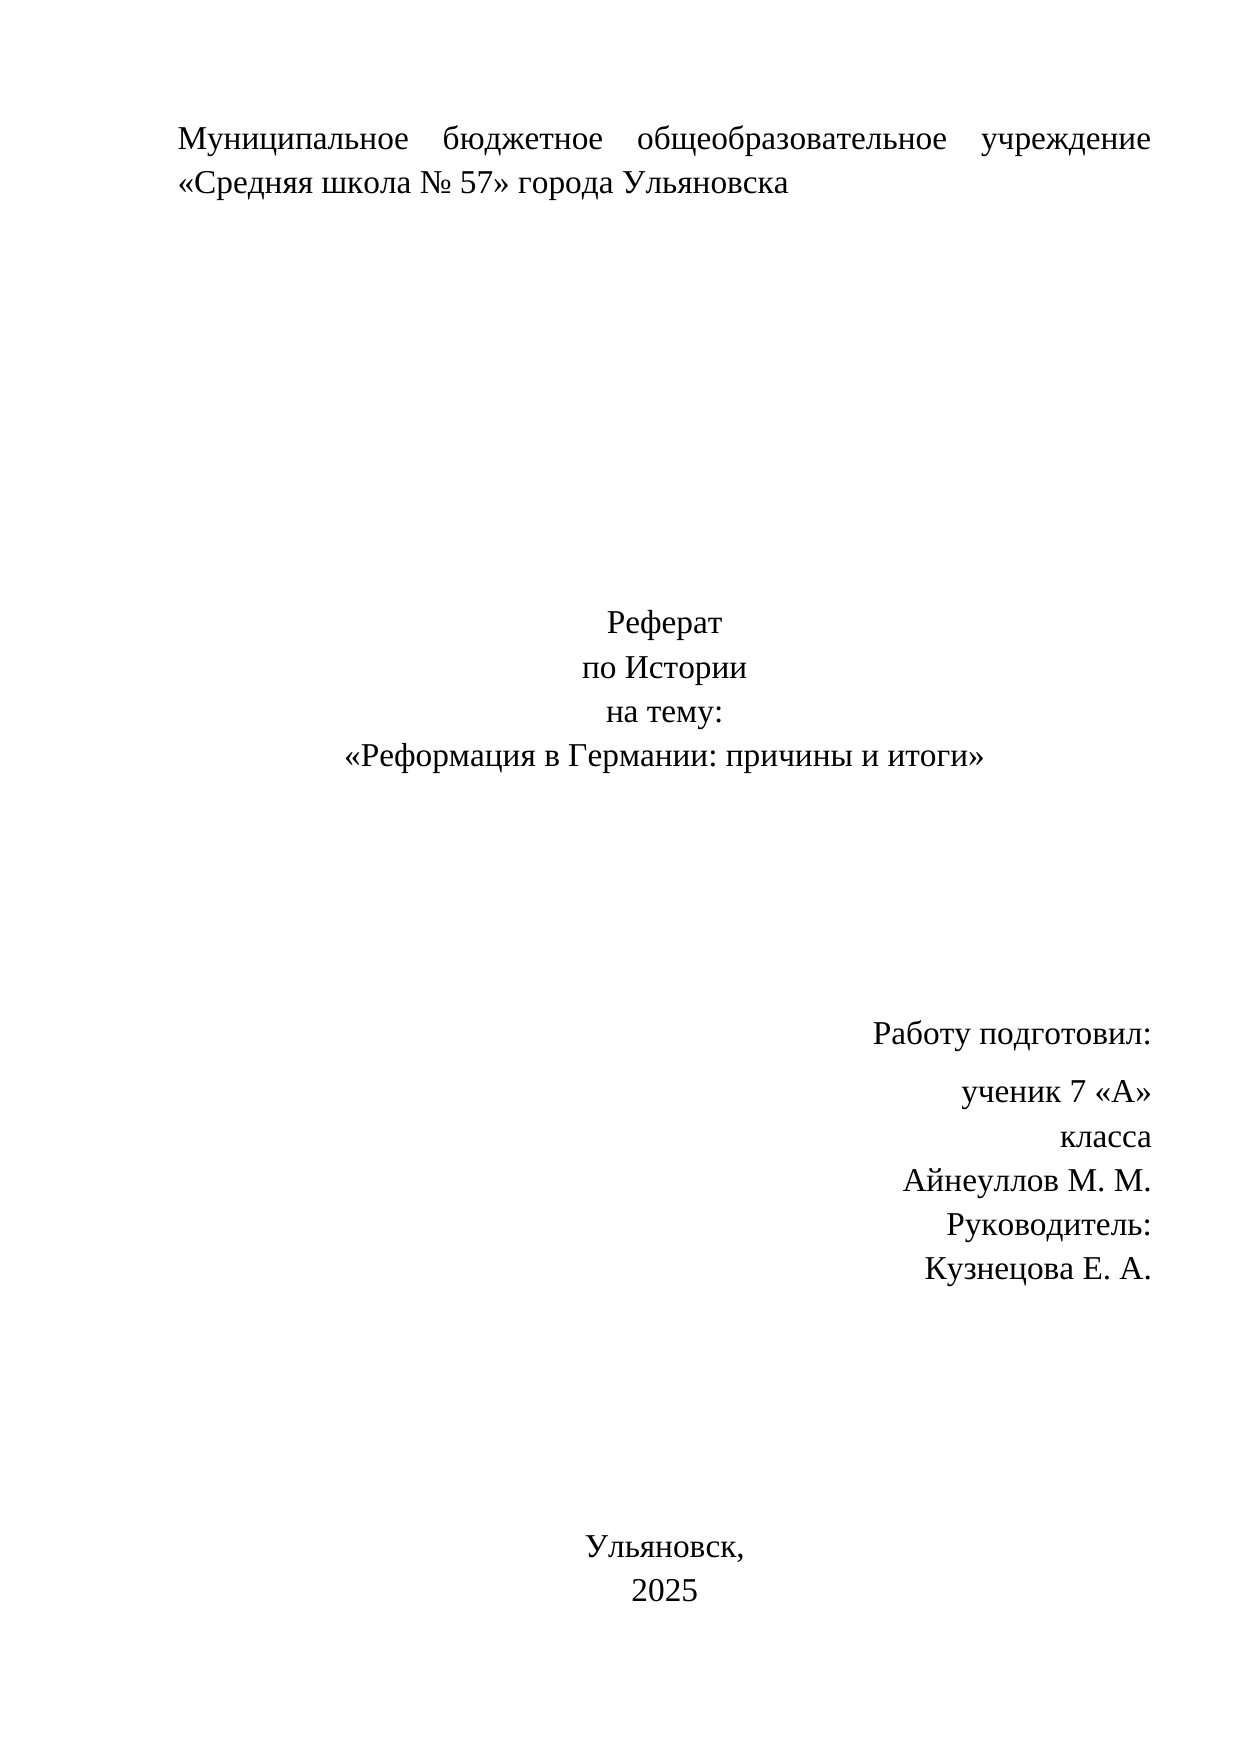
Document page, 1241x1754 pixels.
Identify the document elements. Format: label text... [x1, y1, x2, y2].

text ученик 7 «А» класса [177, 1072, 1152, 1154]
text на тему: [177, 691, 1152, 729]
text Ульяновск, [177, 1527, 1152, 1565]
text Руководитель: Кузнецова Е. А. [177, 1204, 1152, 1286]
text Реферат [177, 603, 1152, 641]
text по Истории [177, 647, 1152, 685]
text Муниципальное бюджетное общеобразовательное учреждение «Средняя школа № 57» города Ульяновска [177, 118, 1152, 201]
text Айнеуллов М. М. [177, 1160, 1152, 1198]
text Работу подготовил: [177, 1013, 1152, 1052]
text «Реформация в Германии: причины и итоги» [177, 735, 1152, 773]
text 2025 [177, 1571, 1152, 1609]
